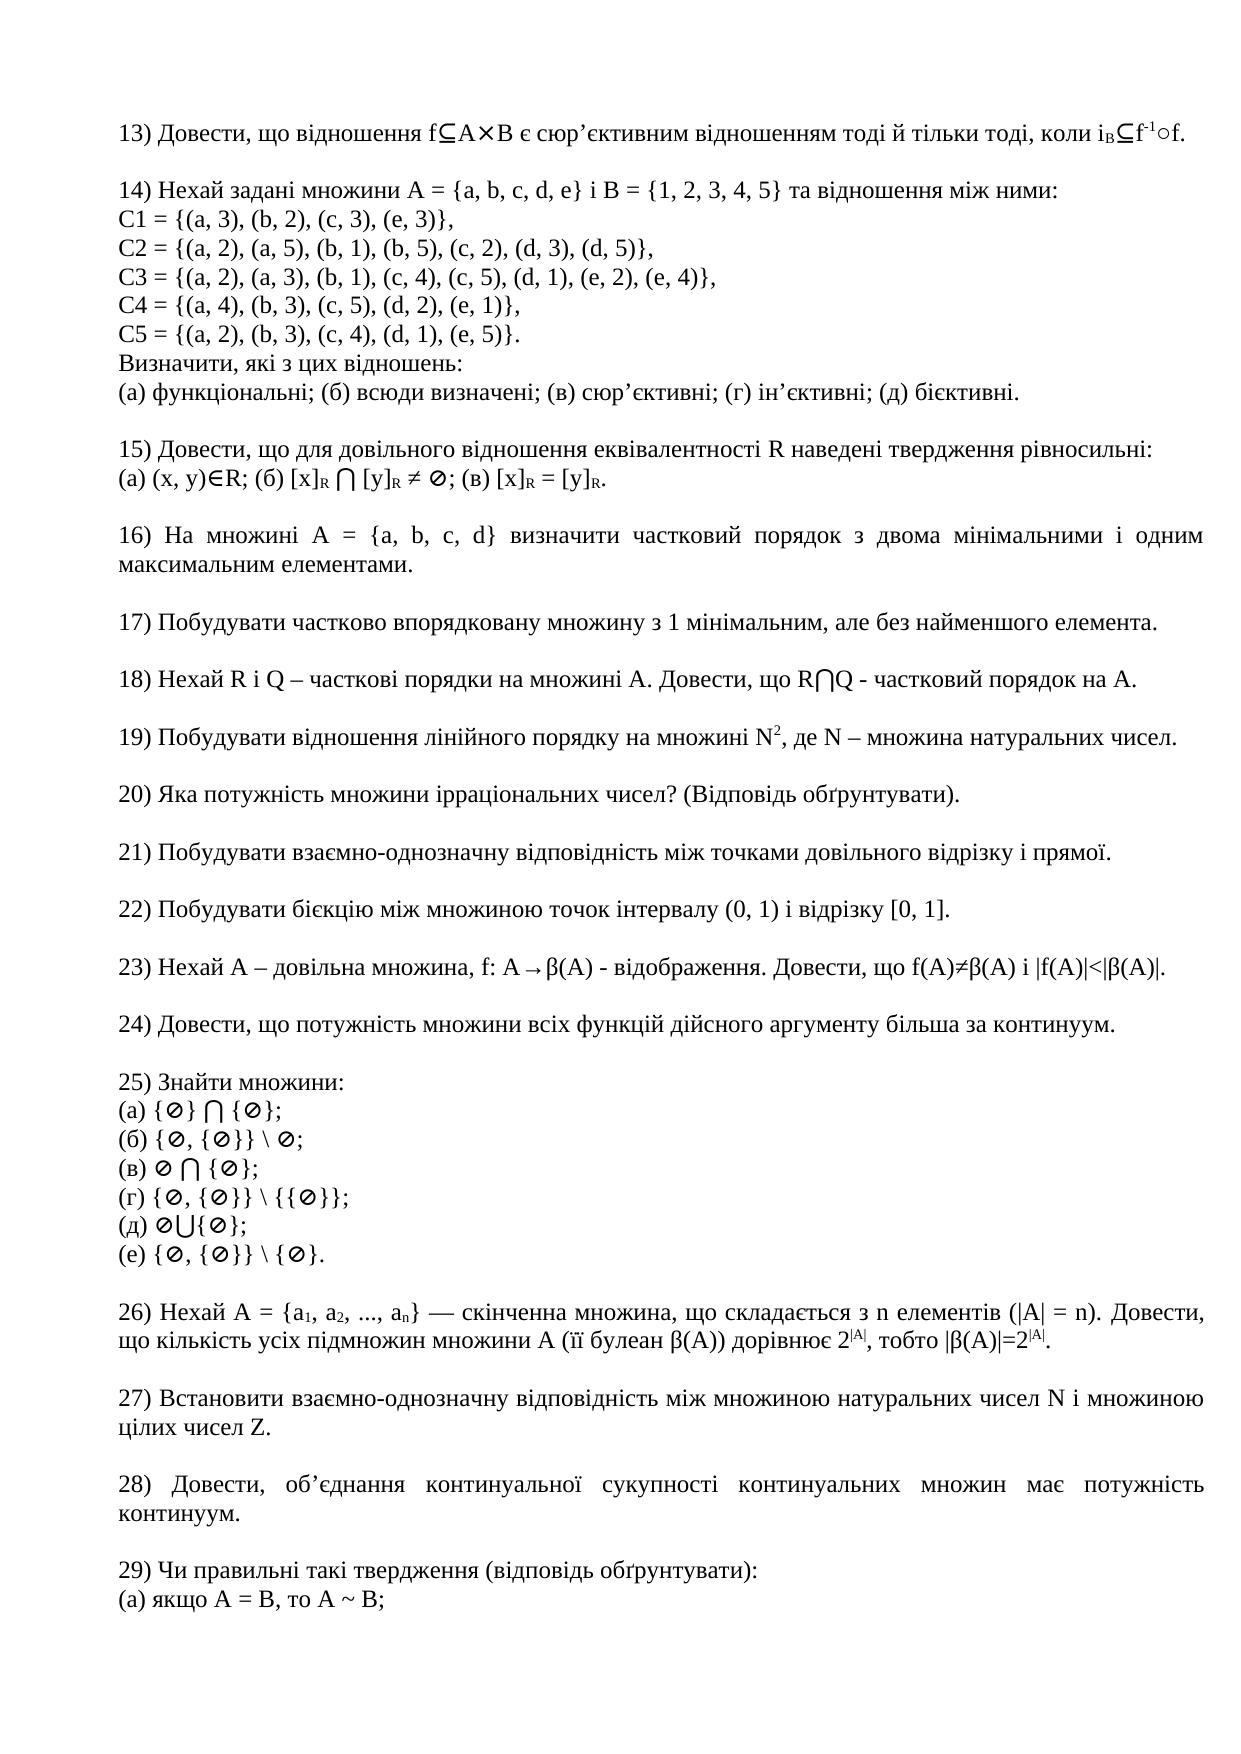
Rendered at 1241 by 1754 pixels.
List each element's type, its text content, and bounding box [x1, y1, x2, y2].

text (а) (х, у)∈R; (б) [x]R ⋂ [y]R ≠ ⊘; (в) [x]R = [y]R. [118, 463, 1205, 492]
text C2 = {(a, 2), (a, 5), (b, 1), (b, 5), (c, 2), (d, 3), (d, 5)}, [118, 233, 1205, 262]
text 20) Яка потужність множини ірраціональних чисел? (Відповідь обґрунтувати). [118, 779, 1205, 808]
text (а) {⊘} ⋂ {⊘}; [118, 1096, 1205, 1124]
text (д) ⊘⋃{⊘}; [118, 1211, 1205, 1239]
text C3 = {(a, 2), (a, 3), (b, 1), (c, 4), (c, 5), (d, 1), (e, 2), (e, 4)}, [118, 262, 1205, 291]
text C1 = {(a, 3), (b, 2), (c, 3), (e, 3)}, [118, 204, 1205, 233]
text 24) Довести, що потужність множини всіх функцій дійсного аргументу більша за континуум. [118, 1009, 1205, 1038]
text (в) ⊘ ⋂ {⊘}; [118, 1153, 1205, 1182]
text 23) Нехай А – довільна множина, f: A→β(A) - відображення. Довести, що f(A)≠β(A) і |f(A)|<|β(A)|. [118, 952, 1205, 981]
text 13) Довести, що відношення f⊆А⨯В є сюр’єктивним відношенням тоді й тільки тоді, коли іВ⊆f-1○f. [118, 118, 1205, 147]
text (е) {⊘, {⊘}} \ {⊘}. [118, 1239, 1205, 1268]
text (г) {⊘, {⊘}} \ {{⊘}}; [118, 1182, 1205, 1211]
text 18) Нехай R і Q – часткові порядки на множині А. Довести, що R⋂Q - частковий порядок на А. [118, 664, 1205, 693]
text 21) Побудувати взаємно-однозначну відповідність між точками довільного відрізку i прямої. [118, 837, 1205, 866]
text C5 = {(a, 2), (b, 3), (c, 4), (d, 1), (e, 5)}. [118, 319, 1205, 348]
text 22) Побудувати бієкцію між множиною точок інтервалу (0, 1) і відрізку [0, 1]. [118, 894, 1205, 923]
text C4 = {(a, 4), (b, 3), (c, 5), (d, 2), (e, 1)}, [118, 291, 1205, 319]
text 28) Довести, об’єднання континуальної сукупності континуальних множин має потужність континуум. [118, 1469, 1205, 1527]
text (а) функціональні; (б) всюди визначені; (в) сюр’єктивні; (г) ін’єктивні; (д) бієктивні. [118, 377, 1205, 406]
text 16) На множині А = {a, b, c, d} визначити частковий порядок з двома мінімальними і одним максимальним елементами. [118, 521, 1205, 578]
text Визначити, які з цих відношень: [118, 348, 1205, 377]
text 25) Знайти множини: [118, 1067, 1205, 1096]
text 19) Побудувати відношення лінійного порядку на множині N2, де N – множина натуральних чисел. [118, 722, 1205, 751]
text 27) Встановити взаємно-однозначну відповідність між множиною натуральних чисел N і множиною цілих чисел Z. [118, 1383, 1205, 1441]
text (а) якщо А = В, то А ~ В; [118, 1584, 1205, 1613]
text 29) Чи правильні такі твердження (відповідь обґрунтувати): [118, 1556, 1205, 1584]
text 15) Довести, що для довільного відношення еквівалентності R наведені твердження рівносильні: [118, 434, 1205, 463]
text 26) Нехай А = {а1, а2, ..., аn} — скінченна множина, що складається з n елементів (|А| = n). Довести, що кількість усіх підмножин множини А (її булеан β(A)) дорівнює 2|А|, тобто |β(A)|=2|А|. [118, 1297, 1205, 1354]
text 17) Побудувати частково впорядковану множину з 1 мінімальним, але без найменшого елемента. [118, 607, 1205, 636]
text (б) {⊘, {⊘}} \ ⊘; [118, 1124, 1205, 1153]
text 14) Нехай задані множини A = {a, b, c, d, e} і B = {1, 2, 3, 4, 5} та відношення між ними: [118, 176, 1205, 204]
